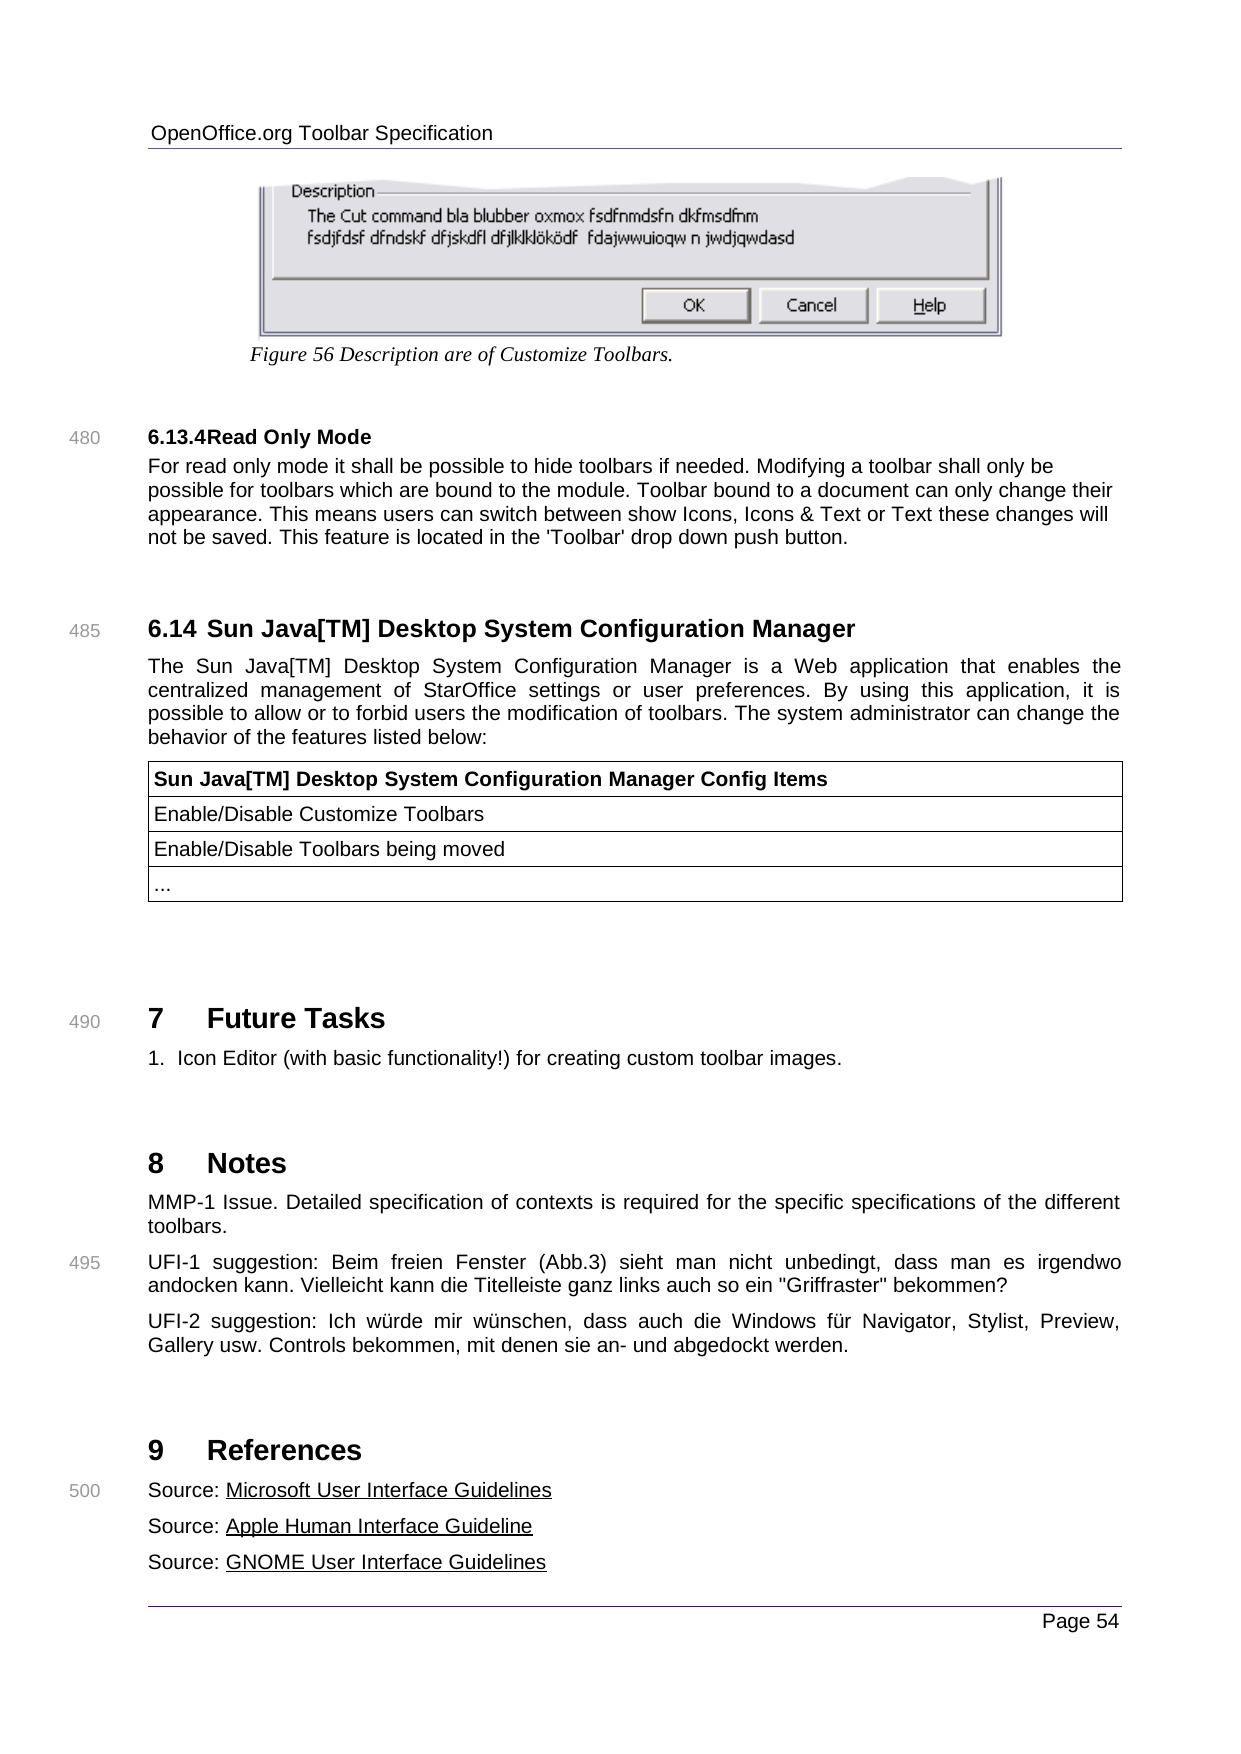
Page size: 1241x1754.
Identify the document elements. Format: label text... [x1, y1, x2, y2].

subtitle Read Only Mode [148, 426, 1122, 449]
text Source: Apple Human Interface Guideline [148, 1514, 1122, 1538]
table_cell Enable/Disable Customize Toolbars [149, 797, 1122, 831]
table_cell Enable/Disable Toolbars being moved [149, 832, 1122, 866]
table_cell ... [149, 867, 1122, 901]
text The Sun Java[TM] Desktop System Configuration Manager is a Web application that enables the centralized management of StarOffice settings or user preferences. By using this application, it is possible to allow or to forbid users the modification of toolbars. The system administrator can change the behavior of the features listed below: [148, 654, 1122, 749]
text Source: GNOME User Interface Guidelines [148, 1550, 1122, 1574]
text UFI-2 suggestion: Ich würde mir wünschen, dass auch die Windows für Navigator, Stylist, Preview, Gallery usw. Controls bekommen, mit denen sie an- und abgedockt werden. [148, 1310, 1122, 1357]
list Icon Editor (with basic functionality!) for creating custom toolbar images. [148, 1046, 1122, 1070]
text Source: Microsoft User Interface Guidelines [148, 1478, 1122, 1502]
subtitle Sun Java[TM] Desktop System Configuration Manager [148, 615, 1122, 643]
subtitle Future Tasks [148, 1002, 1122, 1034]
text Figure 56 Description are of Customize Toolbars. [250, 343, 1020, 366]
text UFI-1 suggestion: Beim freien Fenster (Abb.3) sieht man nicht unbedingt, dass man es irgendwo andocken kann. Vielleicht kann die Titelleiste ganz links auch so ein "Griffraster" bekommen? [148, 1250, 1122, 1297]
subtitle References [148, 1434, 1122, 1466]
text For read only mode it shall be possible to hide toolbars if needed. Modifying a toolbar shall only be possible for toolbars which are bound to the module. Toolbar bound to a document can only change their appearance. This means users can switch between show Icons, Icons & Text or Text these changes will not be saved. This feature is located in the 'Toolbar' drop down push button. [148, 455, 1122, 549]
text MMP-1 Issue. Detailed specification of contexts is required for the specific specifications of the different toolbars. [148, 1191, 1122, 1238]
subtitle Notes [148, 1147, 1122, 1179]
table_header Sun Java[TM] Desktop System Configuration Manager Config Items [149, 762, 1122, 796]
